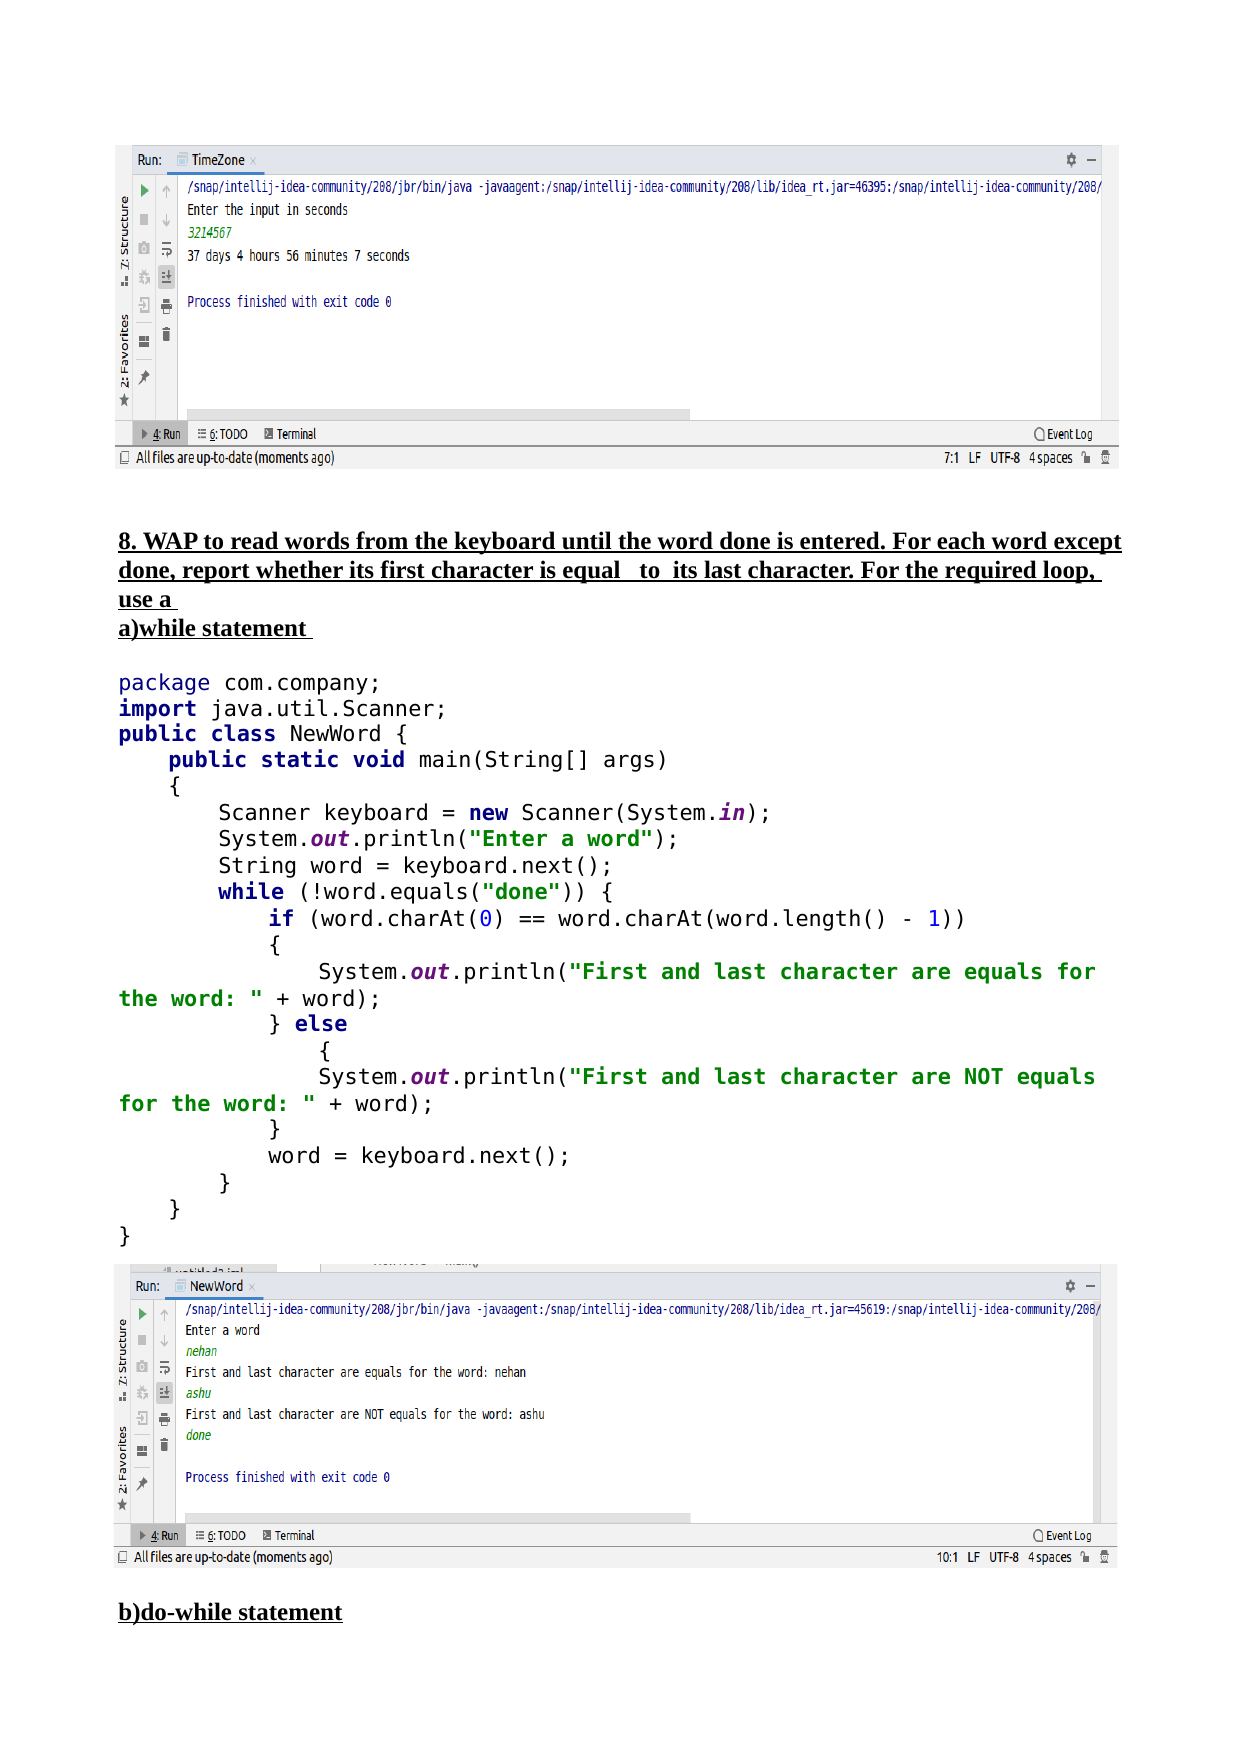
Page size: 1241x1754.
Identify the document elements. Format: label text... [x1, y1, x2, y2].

text while (!word.equals("done")) { [118, 879, 1122, 906]
text } else [118, 1011, 1122, 1038]
text System.out.println("First and last character are equals for the word: " + word); [118, 959, 1122, 1011]
text } [118, 1196, 1122, 1223]
text } [118, 1116, 1122, 1143]
text 8. WAP to read words from the keyboard until the word done is entered. For each word except [118, 526, 1122, 551]
text Scanner keyboard = new Scanner(System.in); [118, 800, 1122, 826]
text System.out.println("First and last character are NOT equals for the word: " + word); [118, 1064, 1122, 1116]
text word = keyboard.next(); [118, 1143, 1122, 1169]
text { [118, 933, 1122, 959]
text b)do-while statement [118, 1597, 1122, 1626]
text } [118, 1223, 1122, 1248]
text a)while statement [118, 613, 1122, 641]
text System.out.println("Enter a word"); [118, 826, 1122, 853]
text package com.company; [118, 670, 1122, 696]
text { [118, 773, 1122, 800]
text String word = keyboard.next(); [118, 853, 1122, 879]
text { [118, 1038, 1122, 1064]
text } [118, 1169, 1122, 1196]
text public static void main(String[] args) [118, 747, 1122, 773]
text if (word.charAt(0) == word.charAt(word.length() - 1)) [118, 906, 1122, 933]
text done, report whether its first character is equal to its last character. For the required loop, use a [118, 553, 1122, 613]
text import java.util.Scanner; [118, 696, 1122, 721]
picture [115, 145, 1119, 469]
text public class NewWord { [118, 721, 1122, 747]
picture [113, 1264, 1118, 1568]
